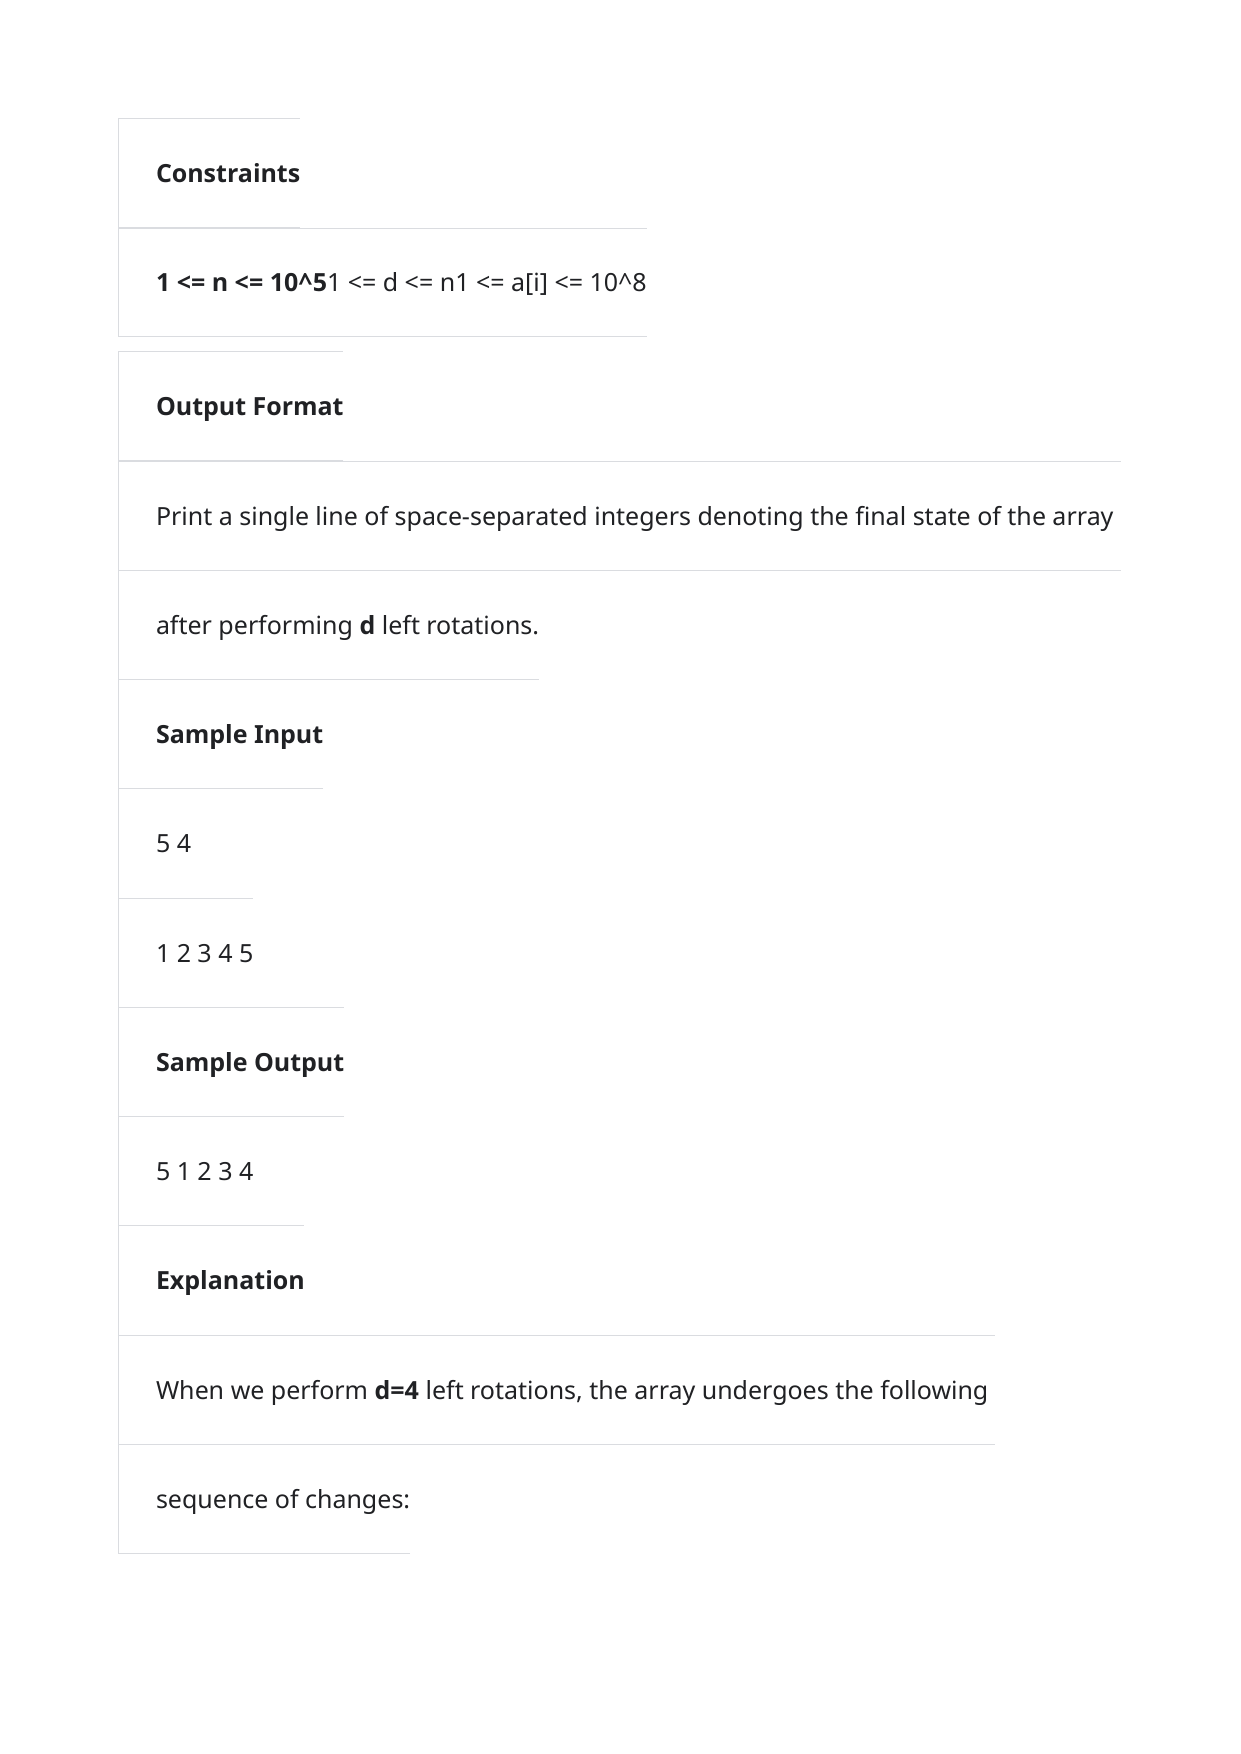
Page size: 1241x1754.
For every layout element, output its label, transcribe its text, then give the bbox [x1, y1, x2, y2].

text 1 <= n <= 10^51 <= d <= n1 <= a[i] <= 10^8 [119, 227, 1122, 337]
text Sample Input 5 4 1 2 3 4 5 [119, 679, 1122, 1007]
text Print a single line of space-separated integers denoting the final state of the array after performing d left rotations. [119, 461, 1122, 679]
text Explanation When we perform d=4 left rotations, the array undergoes the following sequence of changes: [119, 1225, 1122, 1553]
text Output Format [119, 351, 1122, 461]
text Sample Output 5 1 2 3 4 [119, 1007, 1122, 1225]
text Constraints [119, 118, 1122, 227]
